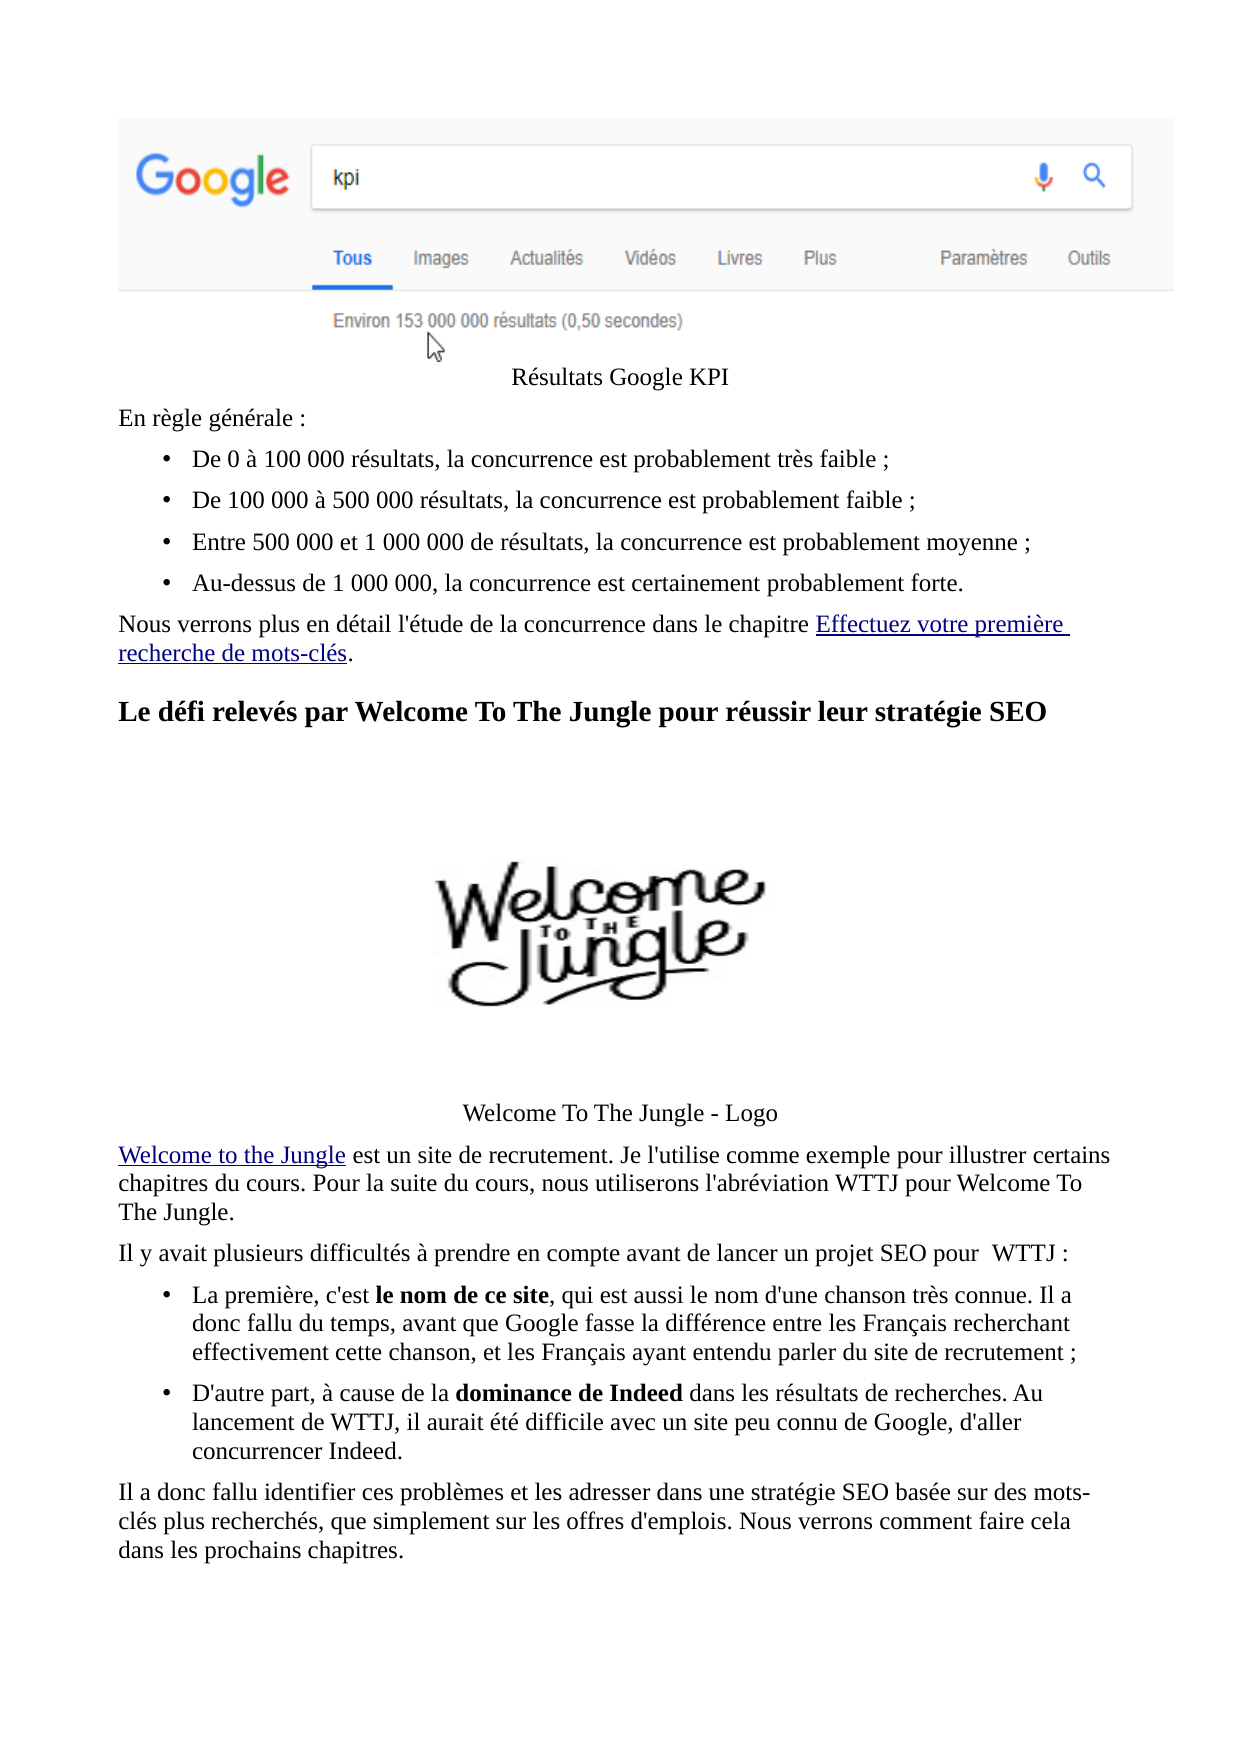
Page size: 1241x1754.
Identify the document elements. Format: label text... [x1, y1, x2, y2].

picture [118, 118, 1174, 362]
list De 0 à 100 000 résultats, la concurrence est probablement très faible ; [162, 444, 1122, 473]
picture [118, 781, 1104, 1086]
text Welcome To The Jungle - Logo [118, 1098, 1122, 1127]
subtitle Le défi relevés par Welcome To The Jungle pour réussir leur stratégie SEO [118, 694, 1122, 727]
list De 100 000 à 500 000 résultats, la concurrence est probablement faible ; [162, 486, 1122, 514]
list La première, c'est le nom de ce site, qui est aussi le nom d'une chanson très connue. Il a donc fallu du temps, avant que Google fasse la différence entre les Français recherchant effectivement cette chanson, et les Français ayant entendu parler du site de recrutement ; [162, 1280, 1122, 1366]
text Nous verrons plus en détail l'étude de la concurrence dans le chapitre Effectuez votre première recherche de mots-clés. [118, 609, 1122, 667]
text Welcome to the Jungle est un site de recrutement. Je l'utilise comme exemple pour illustrer certains chapitres du cours. Pour la suite du cours, nous utiliserons l'abréviation WTTJ pour Welcome To The Jungle. [118, 1140, 1122, 1226]
list D'autre part, à cause de la dominance de Indeed dans les résultats de recherches. Au lancement de WTTJ, il aurait été difficile avec un site peu connu de Google, d'aller concurrencer Indeed. [162, 1378, 1122, 1465]
list Entre 500 000 et 1 000 000 de résultats, la concurrence est probablement moyenne ; [162, 527, 1122, 556]
text Il a donc fallu identifier ces problèmes et les adresser dans une stratégie SEO basée sur des mots- clés plus recherchés, que simplement sur les offres d'emplois. Nous verrons comment faire cela dans les prochains chapitres. [118, 1477, 1122, 1563]
text Résultats Google KPI [118, 362, 1122, 391]
list Au-dessus de 1 000 000, la concurrence est certainement probablement forte. [162, 568, 1122, 597]
text Il y avait plusieurs difficultés à prendre en compte avant de lancer un projet SEO pour WTTJ : [118, 1238, 1122, 1267]
text En règle générale : [118, 403, 1122, 432]
